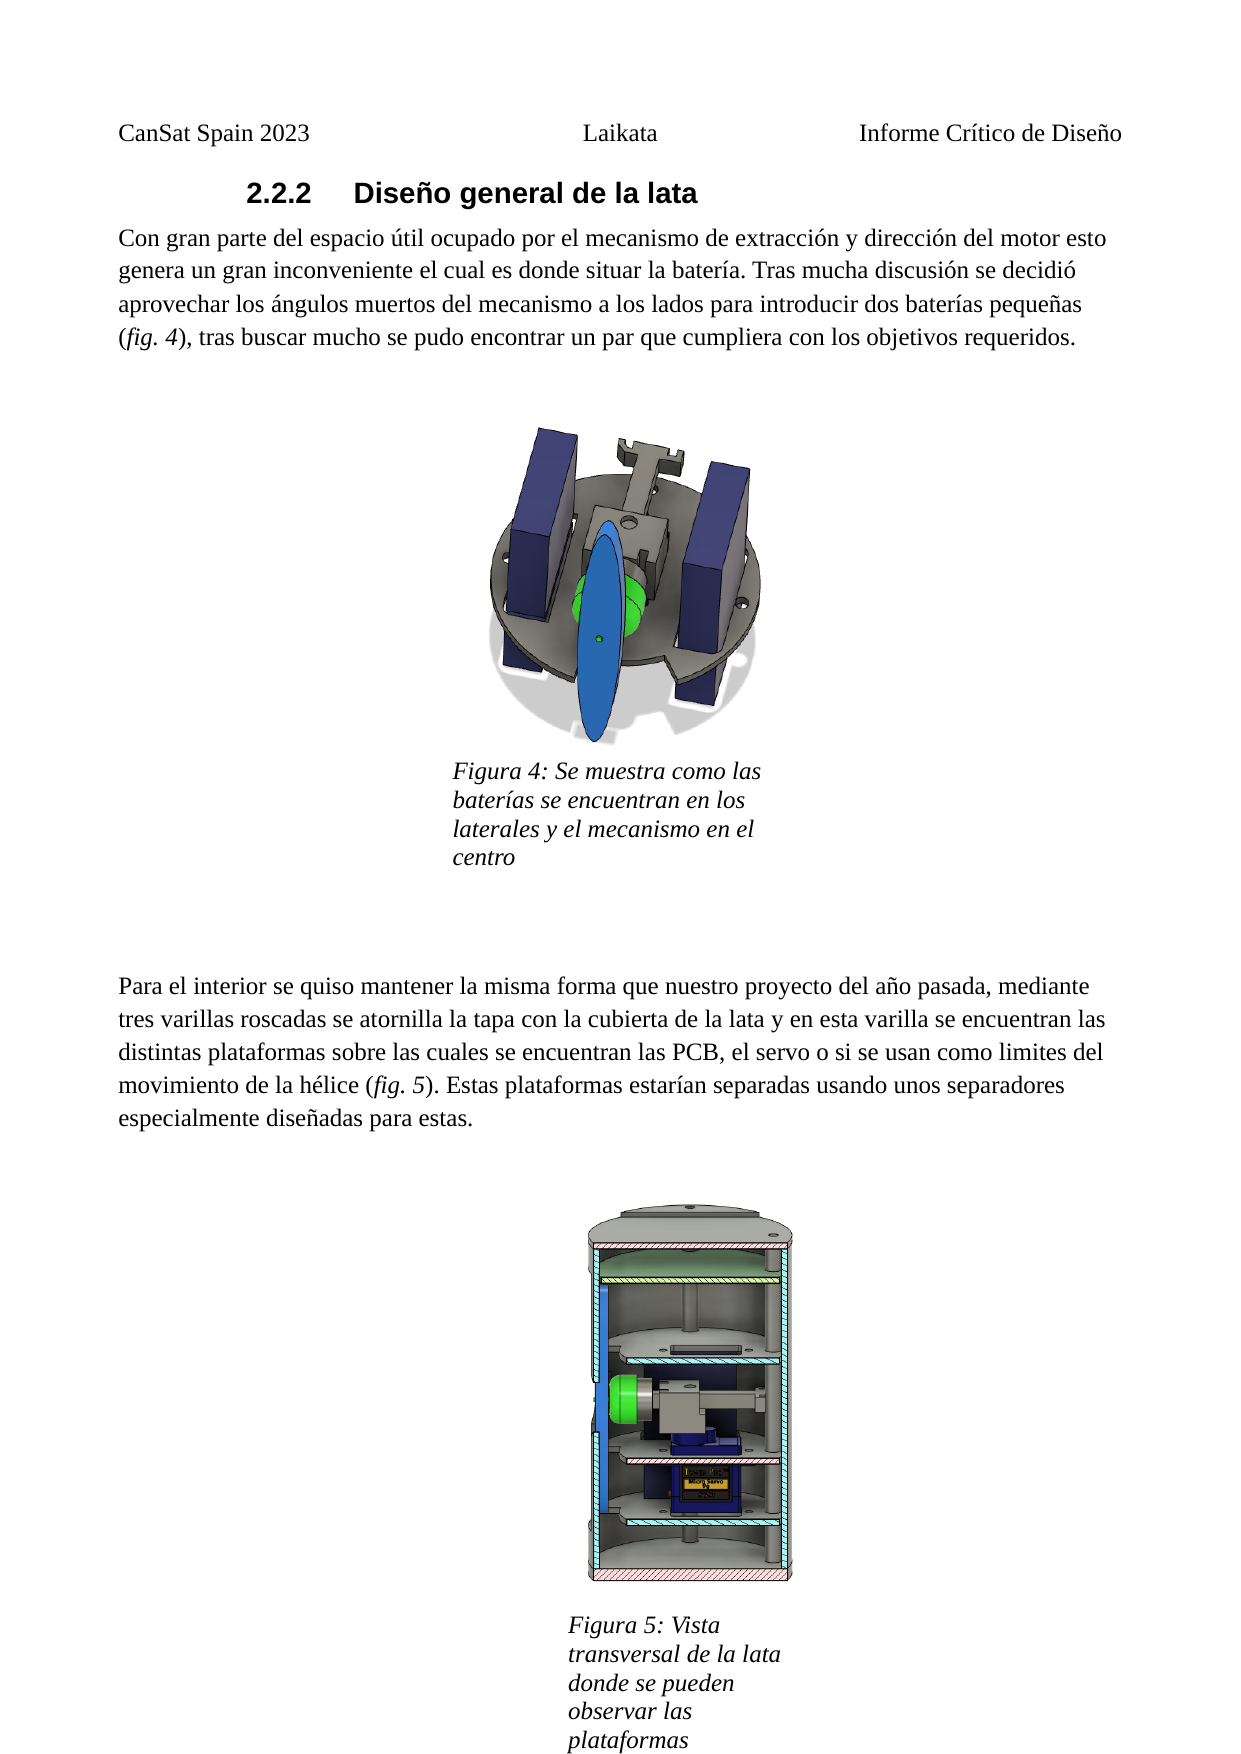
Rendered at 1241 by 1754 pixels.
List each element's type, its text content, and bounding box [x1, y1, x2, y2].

text Figura 5: Vista transversal de la lata donde se pueden observar las plataformas [568, 1611, 806, 1754]
text Figura 4: Se muestra como las baterías se encuentran en los laterales y el mecanismo en el centro [452, 757, 788, 871]
text Con gran parte del espacio útil ocupado por el mecanismo de extracción y dirección del motor esto genera un gran inconveniente el cual es donde situar la batería. Tras mucha discusión se decidió aprovechar los ángulos muertos del mecanismo a los lados para introducir dos baterías pequeñas (fig. 4), tras buscar mucho se pudo encontrar un par que cumpliera con los objetivos requeridos. [118, 223, 1122, 350]
subtitle Diseño general de la lata [238, 176, 1122, 210]
picture [452, 381, 789, 757]
text Para el interior se quiso mantener la misma forma que nuestro proyecto del año pasada, mediante tres varillas roscadas se atornilla la tapa con la cubierta de la lata y en esta varilla se encuentran las distintas plataformas sobre las cuales se encuentran las PCB, el servo o si se usan como limites del movimiento de la hélice (fig. 5). Estas plataformas estarían separadas usando unos separadores especialmente diseñadas para estas. [118, 971, 1122, 1132]
picture [567, 1180, 806, 1611]
